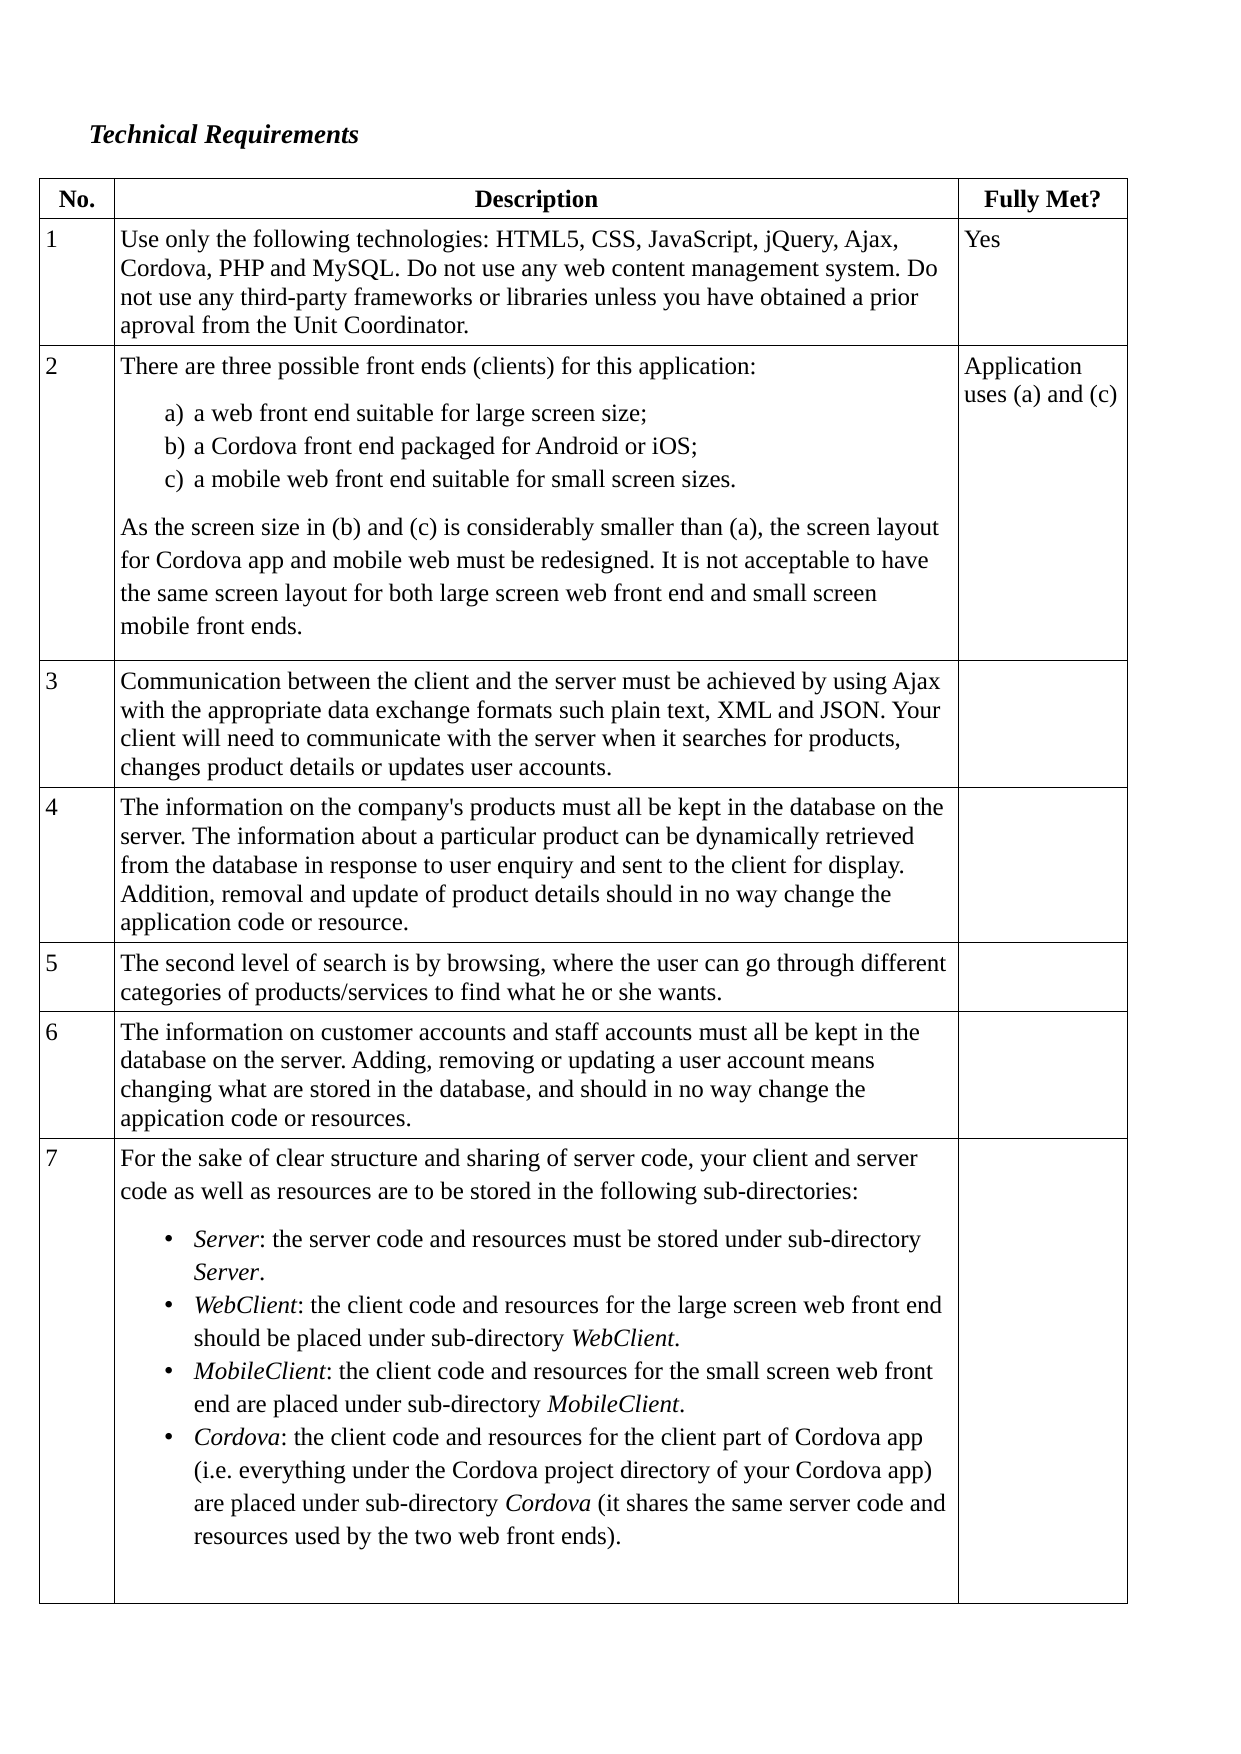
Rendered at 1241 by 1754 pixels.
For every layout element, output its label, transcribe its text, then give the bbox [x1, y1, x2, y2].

table_cell 5 [40, 943, 114, 1011]
table_cell 6 [40, 1012, 114, 1138]
table_cell Application uses (a) and (c) [959, 346, 1127, 660]
table_cell Communication between the client and the server must be achieved by using Ajax with the appropriate data exchange formats such plain text, XML and JSON. Your client will need to communicate with the server when it searches for products, changes product details or updates user accounts. [115, 661, 958, 787]
table_header No. [40, 179, 114, 218]
table_cell Use only the following technologies: HTML5, CSS, JavaScript, jQuery, Ajax, Cordova, PHP and MySQL. Do not use any web content management system. Do not use any third-party frameworks or libraries unless you have obtained a prior aproval from the Unit Coordinator. [115, 219, 958, 345]
table_cell [959, 1012, 1127, 1138]
table_cell Yes [959, 219, 1127, 345]
table_cell [959, 943, 1127, 1011]
table_cell 4 [40, 788, 114, 942]
table_cell The information on the company's products must all be kept in the database on the server. The information about a particular product can be dynamically retrieved from the database in response to user enquiry and sent to the client for display. Addition, removal and update of product details should in no way change the application code or resource. [115, 788, 958, 942]
table_header Description [115, 179, 958, 218]
table_cell For the sake of clear structure and sharing of server code, your client and server code as well as resources are to be stored in the following sub-directories: Server: the server code and resources must be stored under sub-directory Server. WebClient: the client code and resources for the large screen web front end should be placed under sub-directory WebClient. MobileClient: the client code and resources for the small screen web front end are placed under sub-directory MobileClient. Cordova: the client code and resources for the client part of Cordova app (i.e. everything under the Cordova project directory of your Cordova app) are placed under sub-directory Cordova (it shares the same server code and resources used by the two web front ends). [115, 1139, 958, 1603]
table_header Fully Met? [959, 179, 1127, 218]
table_cell [959, 661, 1127, 787]
table_cell 1 [40, 219, 114, 345]
table_cell The information on customer accounts and staff accounts must all be kept in the database on the server. Adding, removing or updating a user account means changing what are stored in the database, and should in no way change the appication code or resources. [115, 1012, 958, 1138]
table_cell [959, 788, 1127, 942]
table_cell 7 [40, 1139, 114, 1603]
table_cell The second level of search is by browsing, where the user can go through different categories of products/services to find what he or she wants. [115, 943, 958, 1011]
table_cell [959, 1139, 1127, 1603]
table_cell 3 [40, 661, 114, 787]
text Technical Requirements [89, 118, 1221, 149]
table_cell There are three possible front ends (clients) for this application: a web front end suitable for large screen size; a Cordova front end packaged for Android or iOS; a mobile web front end suitable for small screen sizes. As the screen size in (b) and (c) is considerably smaller than (a), the screen layout for Cordova app and mobile web must be redesigned. It is not acceptable to have the same screen layout for both large screen web front end and small screen mobile front ends. [115, 346, 958, 660]
table_cell 2 [40, 346, 114, 660]
